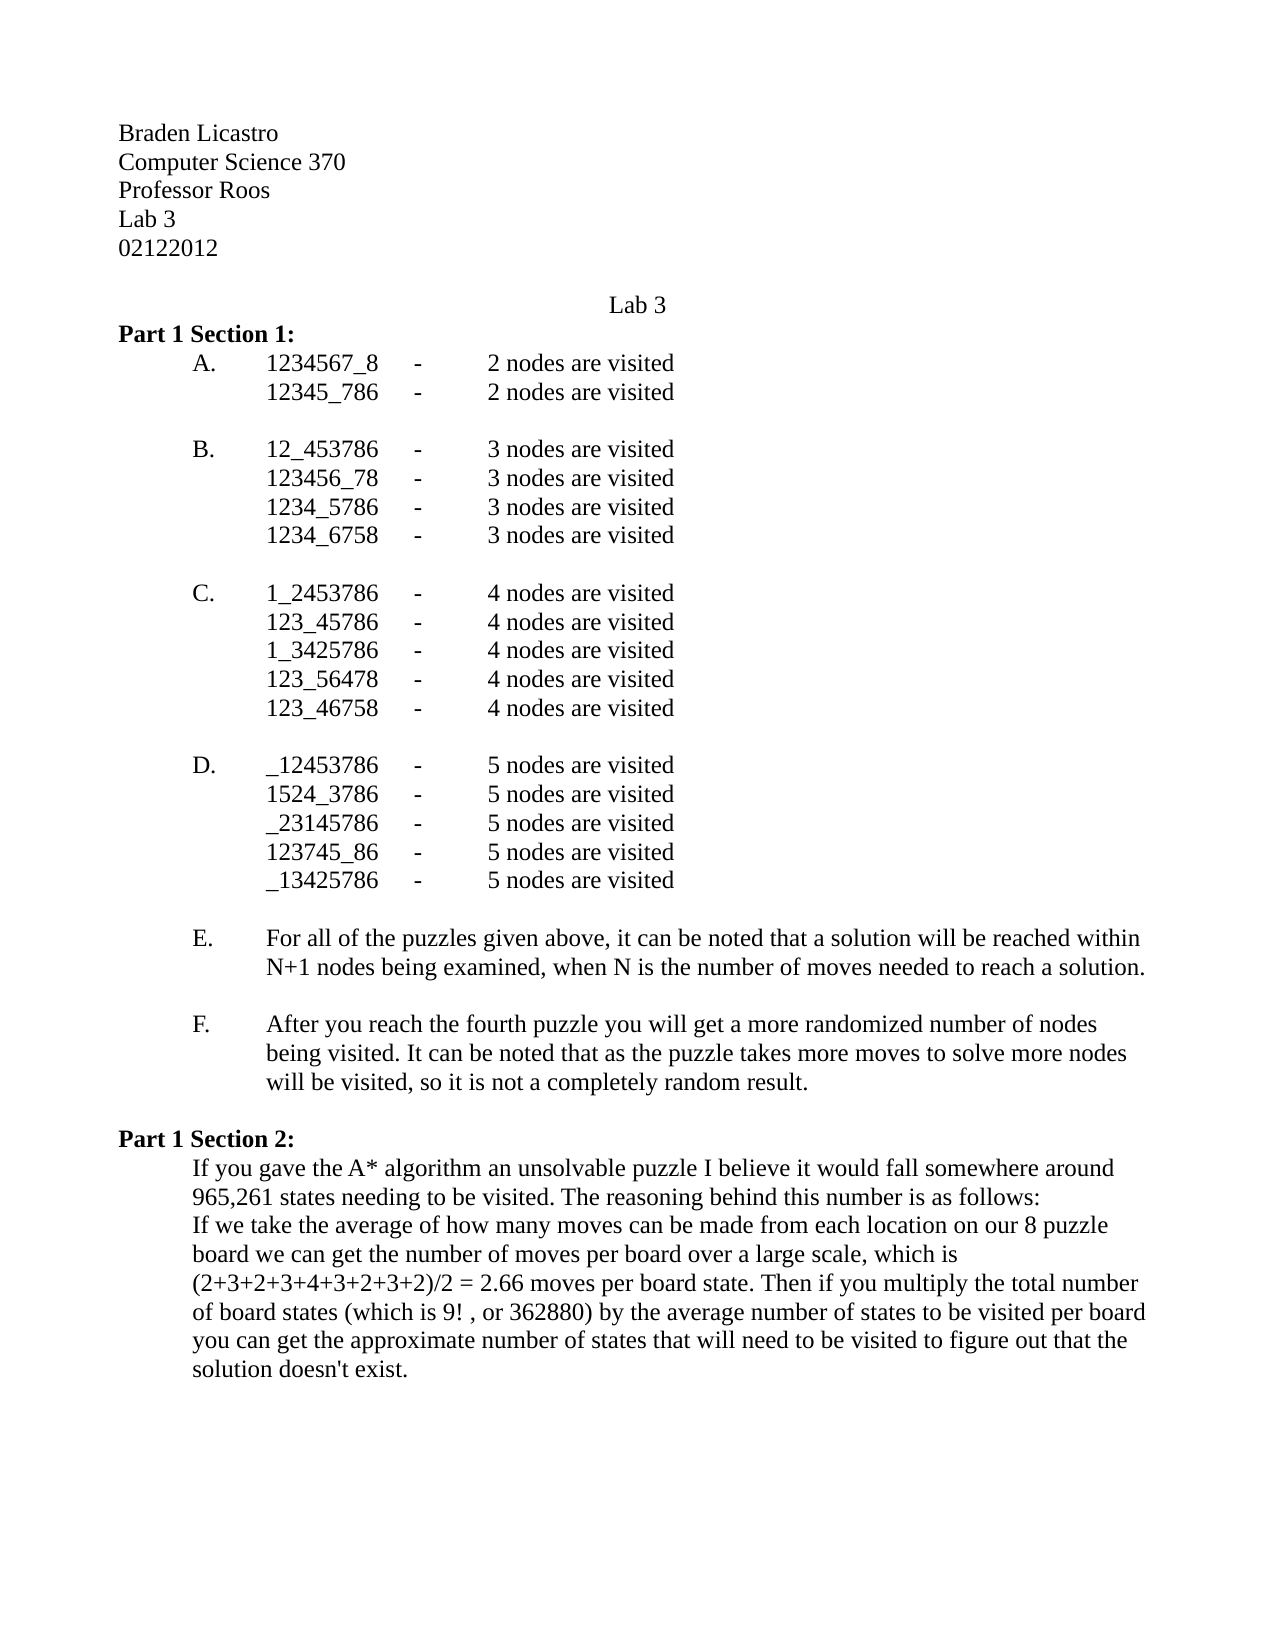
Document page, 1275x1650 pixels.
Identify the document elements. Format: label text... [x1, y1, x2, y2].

text Part 1 Section 2: [118, 1124, 1157, 1153]
text Braden Licastro [118, 118, 1157, 147]
text Lab 3 [118, 291, 1157, 319]
text Professor Roos [118, 176, 1157, 204]
text 1234_6758 - 3 nodes are visited [118, 521, 1157, 549]
text F. After you reach the fourth puzzle you will get a more randomized number of nodes being visited. It can be noted that as the puzzle takes more moves to solve more nodes will be visited, so it is not a completely random result. [118, 1009, 1157, 1096]
text 123_45786 - 4 nodes are visited [118, 607, 1157, 636]
text 1_3425786 - 4 nodes are visited [118, 636, 1157, 664]
text E. For all of the puzzles given above, it can be noted that a solution will be reached within N+1 nodes being examined, when N is the number of moves needed to reach a solution. [118, 923, 1157, 981]
text Computer Science 370 [118, 147, 1157, 176]
text If you gave the A* algorithm an unsolvable puzzle I believe it would fall somewhere around 965,261 states needing to be visited. The reasoning behind this number is as follows: [118, 1153, 1157, 1211]
text If we take the average of how many moves can be made from each location on our 8 puzzle board we can get the number of moves per board over a large scale, which is (2+3+2+3+4+3+2+3+2)/2 = 2.66 moves per board state. Then if you multiply the total number of board states (which is 9! , or 362880) by the average number of states to be visited per board you can get the approximate number of states that will need to be visited to figure out that the solution doesn't exist. [118, 1211, 1157, 1383]
text Lab 3 [118, 204, 1157, 233]
text C. 1_2453786 - 4 nodes are visited [118, 578, 1157, 607]
text 02122012 [118, 233, 1157, 262]
text D. _12453786 - 5 nodes are visited [118, 751, 1157, 779]
text 123_56478 - 4 nodes are visited [118, 664, 1157, 693]
text Part 1 Section 1: [118, 319, 1157, 348]
text 1524_3786 - 5 nodes are visited [118, 779, 1157, 808]
text 123456_78 - 3 nodes are visited [118, 463, 1157, 492]
text B. 12_453786 - 3 nodes are visited [118, 434, 1157, 463]
text A. 1234567_8 - 2 nodes are visited [118, 348, 1157, 377]
text 123_46758 - 4 nodes are visited [118, 693, 1157, 722]
text 1234_5786 - 3 nodes are visited [118, 492, 1157, 521]
text _13425786 - 5 nodes are visited [118, 866, 1157, 894]
text _23145786 - 5 nodes are visited [118, 808, 1157, 837]
text 12345_786 - 2 nodes are visited [118, 377, 1157, 406]
text 123745_86 - 5 nodes are visited [118, 837, 1157, 866]
